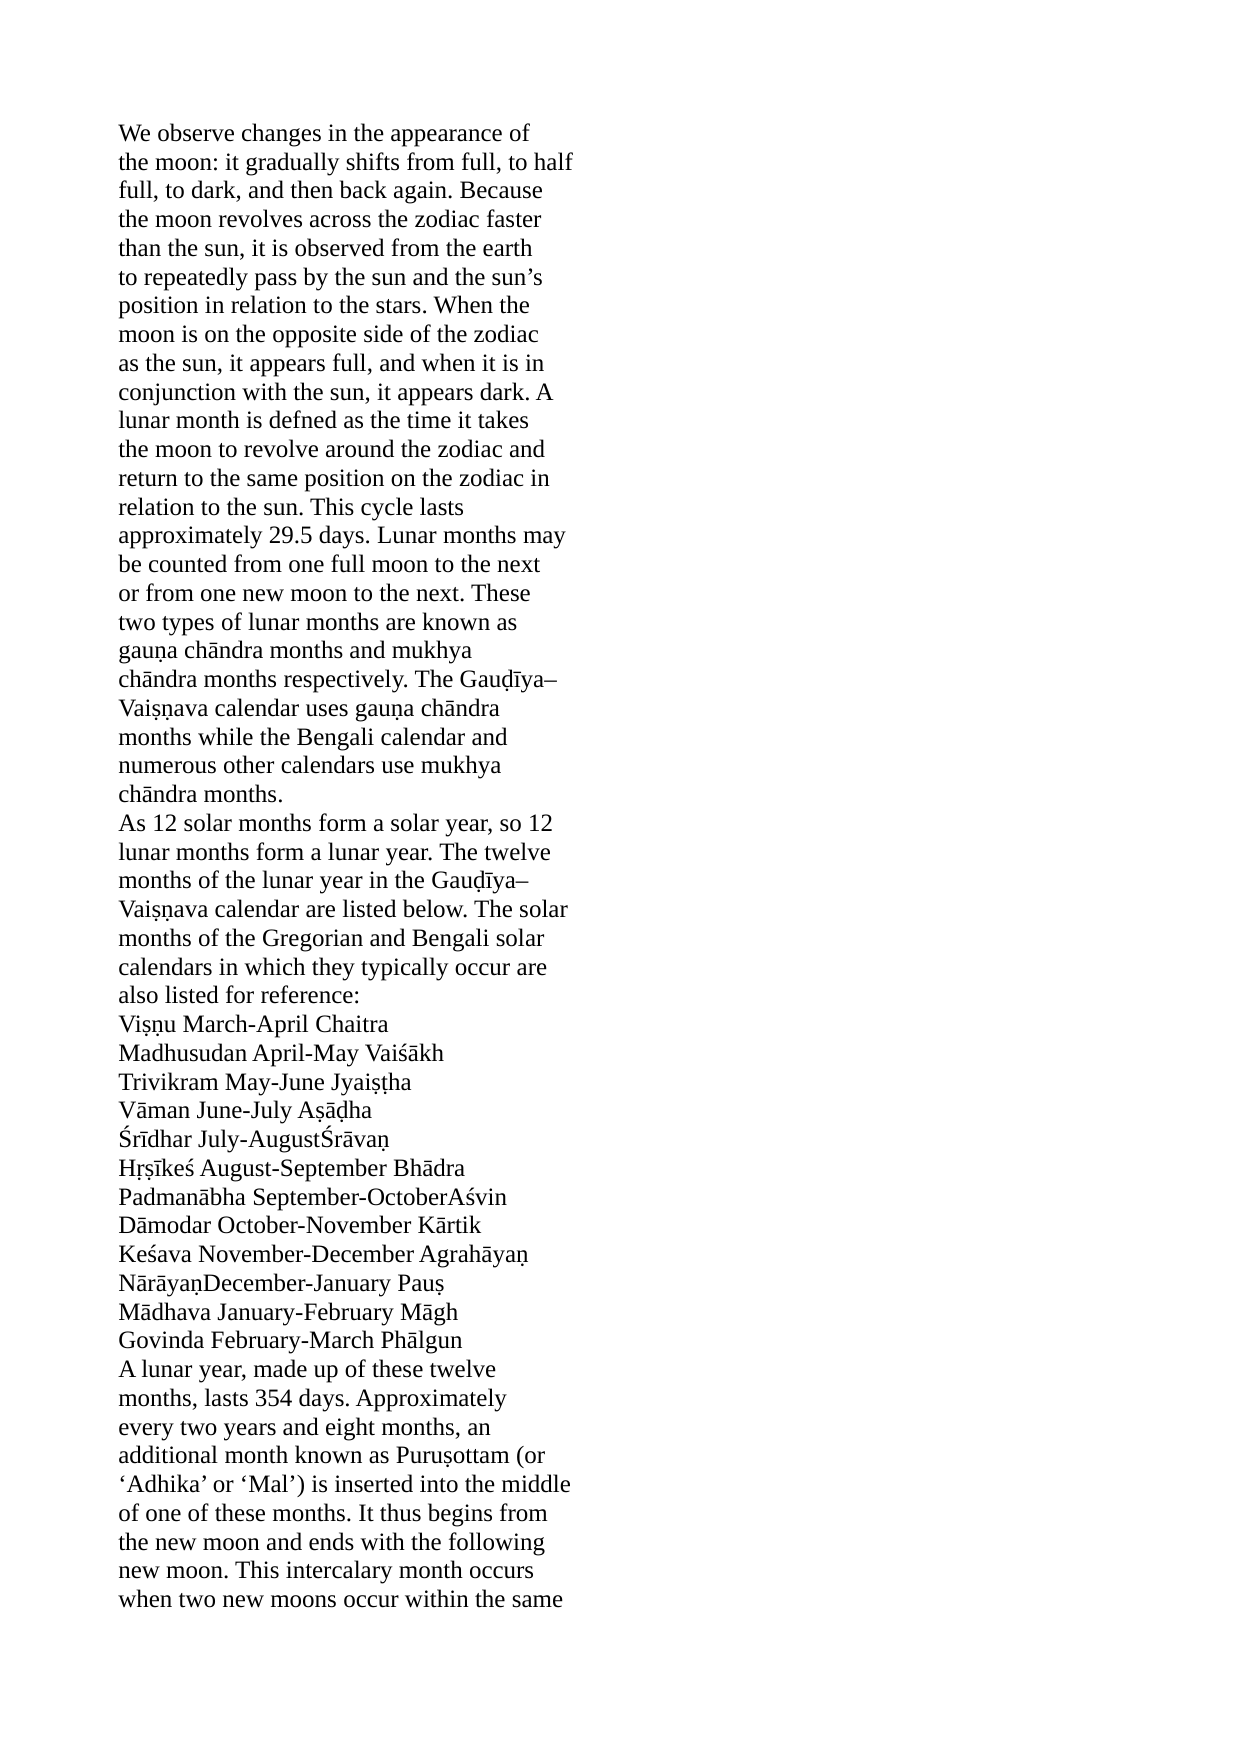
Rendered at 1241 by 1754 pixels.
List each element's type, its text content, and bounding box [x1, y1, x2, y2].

text approximately 29.5 days. Lunar months may [118, 521, 1122, 549]
text conjunction with the sun, it appears dark. A [118, 377, 1122, 406]
text full, to dark, and then back again. Because [118, 176, 1122, 204]
text We observe changes in the appearance of [118, 118, 1122, 147]
text additional month known as Puruṣottam (or [118, 1441, 1122, 1469]
text months, lasts 354 days. Approximately [118, 1383, 1122, 1412]
text or from one new moon to the next. These [118, 578, 1122, 607]
text Madhusudan April-May Vaiśākh [118, 1038, 1122, 1067]
text chāndra months respectively. The Gauḍīya– [118, 664, 1122, 693]
text of one of these months. It thus begins from [118, 1498, 1122, 1527]
text Śrīdhar July-AugustŚrāvaṇ [118, 1124, 1122, 1153]
text two types of lunar months are known as [118, 607, 1122, 636]
text calendars in which they typically occur are [118, 952, 1122, 981]
text Vāman June-July Aṣāḍha [118, 1096, 1122, 1124]
text Padmanābha September-OctoberAśvin [118, 1182, 1122, 1211]
text Trivikram May-June Jyaiṣṭha [118, 1067, 1122, 1096]
text months while the Bengali calendar and [118, 722, 1122, 751]
text ‘Adhika’ or ‘Mal’) is inserted into the middle [118, 1469, 1122, 1498]
text Dāmodar October-November Kārtik [118, 1211, 1122, 1239]
text lunar month is defned as the time it takes [118, 406, 1122, 434]
text Hṛṣīkeś August-September Bhādra [118, 1153, 1122, 1182]
text to repeatedly pass by the sun and the sun’s [118, 262, 1122, 291]
text Vaiṣṇava calendar are listed below. The solar [118, 894, 1122, 923]
text also listed for reference: [118, 981, 1122, 1009]
text Viṣṇu March-April Chaitra [118, 1009, 1122, 1038]
text Vaiṣṇava calendar uses gauṇa chāndra [118, 693, 1122, 722]
text the moon: it gradually shifts from full, to half [118, 147, 1122, 176]
text be counted from one full moon to the next [118, 549, 1122, 578]
text Keśava November-December Agrahāyaṇ [118, 1239, 1122, 1268]
text lunar months form a lunar year. The twelve [118, 837, 1122, 866]
text Govinda February-March Phālgun [118, 1326, 1122, 1354]
text when two new moons occur within the same [118, 1584, 1122, 1613]
text the moon to revolve around the zodiac and [118, 434, 1122, 463]
text relation to the sun. This cycle lasts [118, 492, 1122, 521]
text the new moon and ends with the following [118, 1527, 1122, 1556]
text numerous other calendars use mukhya [118, 751, 1122, 779]
text NārāyaṇDecember-January Pauṣ [118, 1268, 1122, 1297]
text return to the same position on the zodiac in [118, 463, 1122, 492]
text position in relation to the stars. When the [118, 291, 1122, 319]
text every two years and eight months, an [118, 1412, 1122, 1441]
text Mādhava January-February Māgh [118, 1297, 1122, 1326]
text months of the Gregorian and Bengali solar [118, 923, 1122, 952]
text As 12 solar months form a solar year, so 12 [118, 808, 1122, 837]
text gauṇa chāndra months and mukhya [118, 636, 1122, 664]
text the moon revolves across the zodiac faster [118, 204, 1122, 233]
text than the sun, it is observed from the earth [118, 233, 1122, 262]
text new moon. This intercalary month occurs [118, 1556, 1122, 1584]
text months of the lunar year in the Gauḍīya– [118, 866, 1122, 894]
text moon is on the opposite side of the zodiac [118, 319, 1122, 348]
text A lunar year, made up of these twelve [118, 1354, 1122, 1383]
text chāndra months. [118, 779, 1122, 808]
text as the sun, it appears full, and when it is in [118, 348, 1122, 377]
